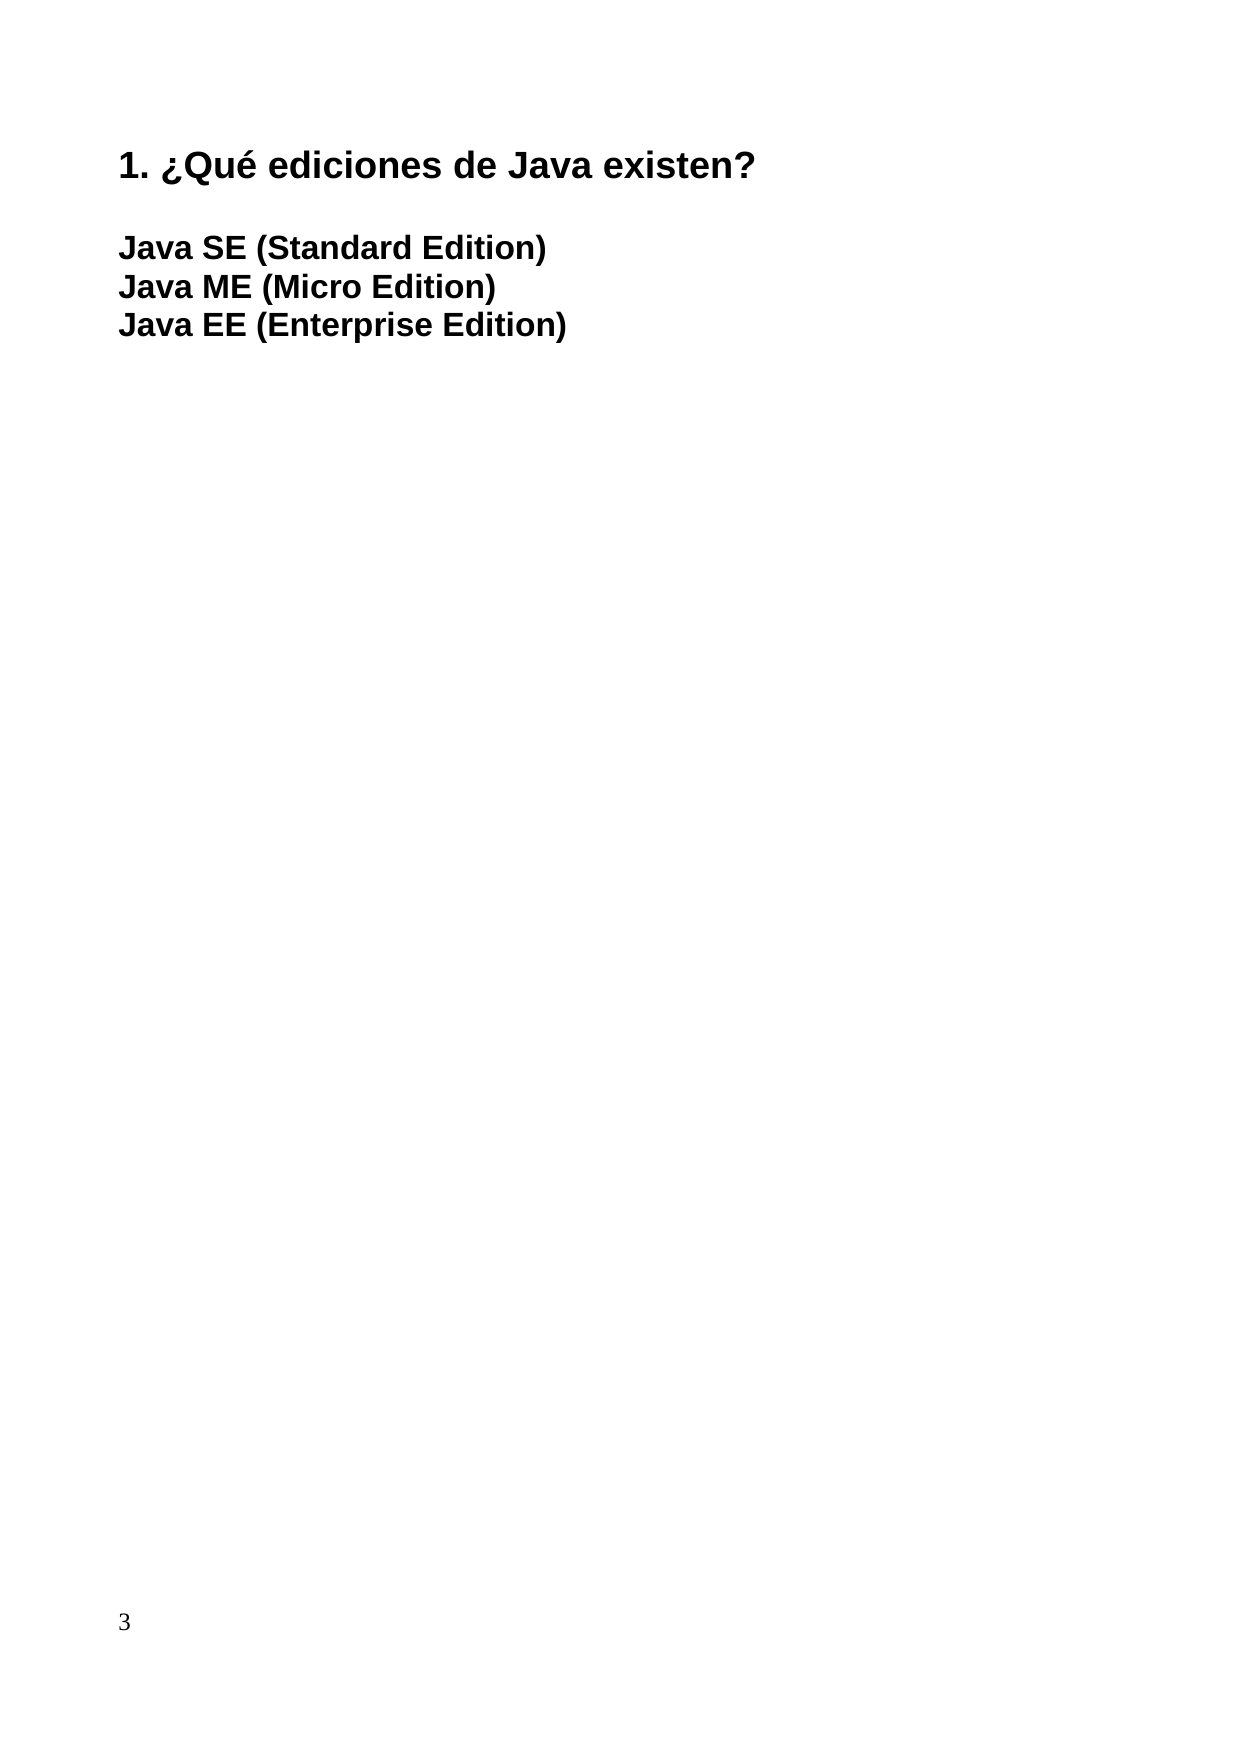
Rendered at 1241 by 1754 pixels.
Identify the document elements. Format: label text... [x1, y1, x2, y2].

subtitle Java EE (Enterprise Edition) [118, 305, 1122, 344]
subtitle Java ME (Micro Edition) [118, 267, 1122, 305]
subtitle Java SE (Standard Edition) [118, 228, 1122, 267]
subtitle 1. ¿Qué ediciones de Java existen? [118, 143, 1122, 187]
